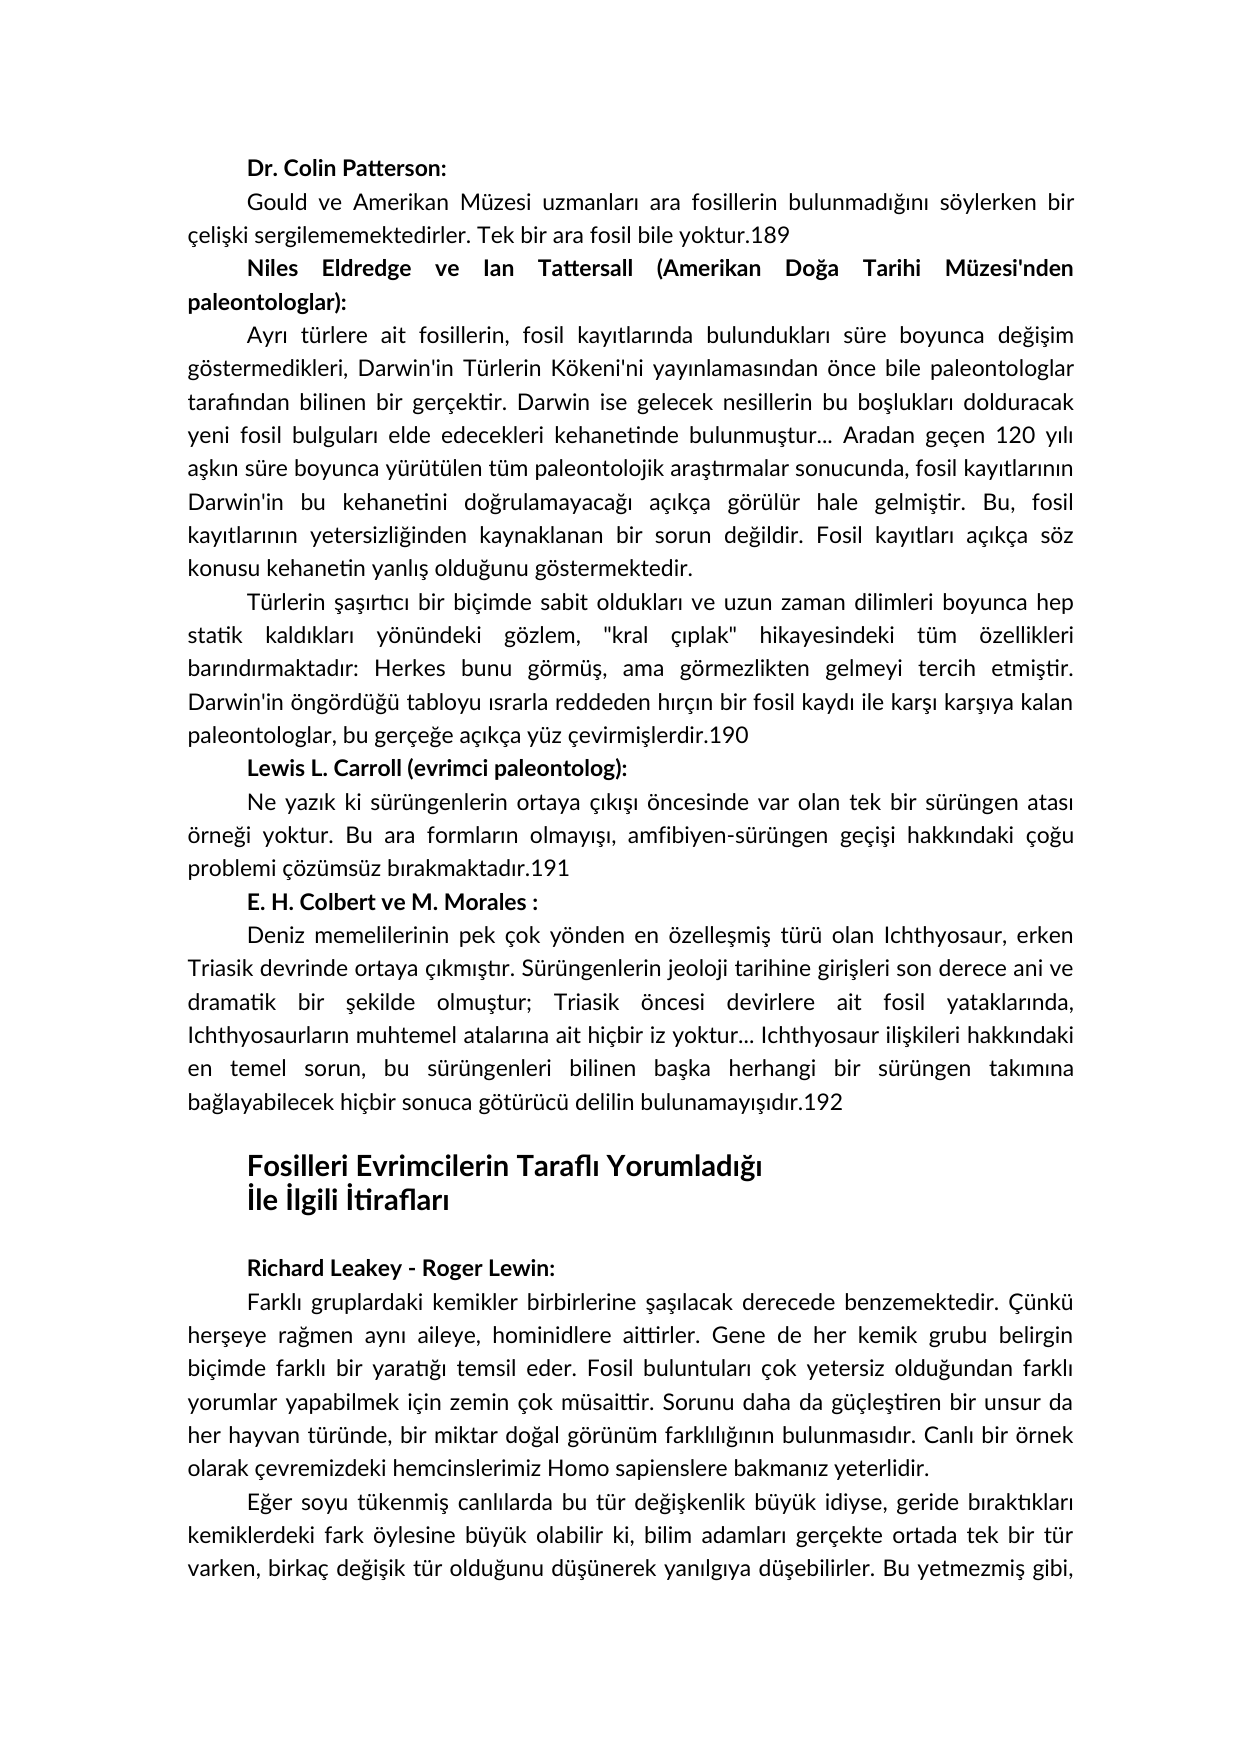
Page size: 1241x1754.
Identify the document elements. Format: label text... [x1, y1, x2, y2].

subtitle Fosilleri Evrimcilerin Taraflı Yorumladığı [187, 1150, 1075, 1183]
text E. H. Colbert ve M. Morales : [187, 883, 1075, 917]
text Eğer soyu tükenmiş canlılarda bu tür değişkenlik büyük idiyse, geride bıraktıkları kemiklerdeki fark öylesine büyük olabilir ki, bilim adamları gerçekte ortada tek bir tür varken, birkaç değişik tür olduğunu düşünerek yanılgıya düşebilirler. Bu yetmezmiş gibi, [187, 1483, 1075, 1583]
text Richard Leakey - Roger Lewin: [187, 1250, 1075, 1283]
text Gould ve Amerikan Müzesi uzmanları ara fosillerin bulunmadığını söylerken bir çelişki sergilememektedirler. Tek bir ara fosil bile yoktur.189 [187, 183, 1075, 250]
text Türlerin şaşırtıcı bir biçimde sabit oldukları ve uzun zaman dilimleri boyunca hep statik kaldıkları yönündeki gözlem, "kral çıplak" hikayesindeki tüm özellikleri barındırmaktadır: Herkes bunu görmüş, ama görmezlikten gelmeyi tercih etmiştir. Darwin'in öngördüğü tabloyu ısrarla reddeden hırçın bir fosil kaydı ile karşı karşıya kalan paleontologlar, bu gerçeğe açıkça yüz çevirmişlerdir.190 [187, 583, 1075, 750]
text Niles Eldredge ve Ian Tattersall (Amerikan Doğa Tarihi Müzesi'nden paleontologlar): [187, 250, 1075, 317]
text Dr. Colin Patterson: [187, 150, 1075, 183]
text Ayrı türlere ait fosillerin, fosil kayıtlarında bulundukları süre boyunca değişim göstermedikleri, Darwin'in Türlerin Kökeni'ni yayınlamasından önce bile paleontologlar tarafından bilinen bir gerçektir. Darwin ise gelecek nesillerin bu boşlukları dolduracak yeni fosil bulguları elde edecekleri kehanetinde bulunmuştur... Aradan geçen 120 yılı aşkın süre boyunca yürütülen tüm paleontolojik araştırmalar sonucunda, fosil kayıtlarının Darwin'in bu kehanetini doğrulamayacağı açıkça görülür hale gelmiştir. Bu, fosil kayıtlarının yetersizliğinden kaynaklanan bir sorun değildir. Fosil kayıtları açıkça söz konusu kehanetin yanlış olduğunu göstermektedir. [187, 317, 1075, 583]
text Lewis L. Carroll (evrimci paleontolog): [187, 750, 1075, 783]
text Farklı gruplardaki kemikler birbirlerine şaşılacak derecede benzemektedir. Çünkü herşeye rağmen aynı aileye, hominidlere aittirler. Gene de her kemik grubu belirgin biçimde farklı bir yaratığı temsil eder. Fosil buluntuları çok yetersiz olduğundan farklı yorumlar yapabilmek için zemin çok müsaittir. Sorunu daha da güçleştiren bir unsur da her hayvan türünde, bir miktar doğal görünüm farklılığının bulunmasıdır. Canlı bir örnek olarak çevremizdeki hemcinslerimiz Homo sapienslere bakmanız yeterlidir. [187, 1283, 1075, 1483]
text Ne yazık ki sürüngenlerin ortaya çıkışı öncesinde var olan tek bir sürüngen atası örneği yoktur. Bu ara formların olmayışı, amfibiyen-sürüngen geçişi hakkındaki çoğu problemi çözümsüz bırakmaktadır.191 [187, 783, 1075, 883]
subtitle İle İlgili İtirafları [187, 1183, 1075, 1217]
text Deniz memelilerinin pek çok yönden en özelleşmiş türü olan Ichthyosaur, erken Triasik devrinde ortaya çıkmıştır. Sürüngenlerin jeoloji tarihine girişleri son derece ani ve dramatik bir şekilde olmuştur; Triasik öncesi devirlere ait fosil yataklarında, Ichthyosaurların muhtemel atalarına ait hiçbir iz yoktur... Ichthyosaur ilişkileri hakkındaki en temel sorun, bu sürüngenleri bilinen başka herhangi bir sürüngen takımına bağlayabilecek hiçbir sonuca götürücü delilin bulunamayışıdır.192 [187, 917, 1075, 1117]
